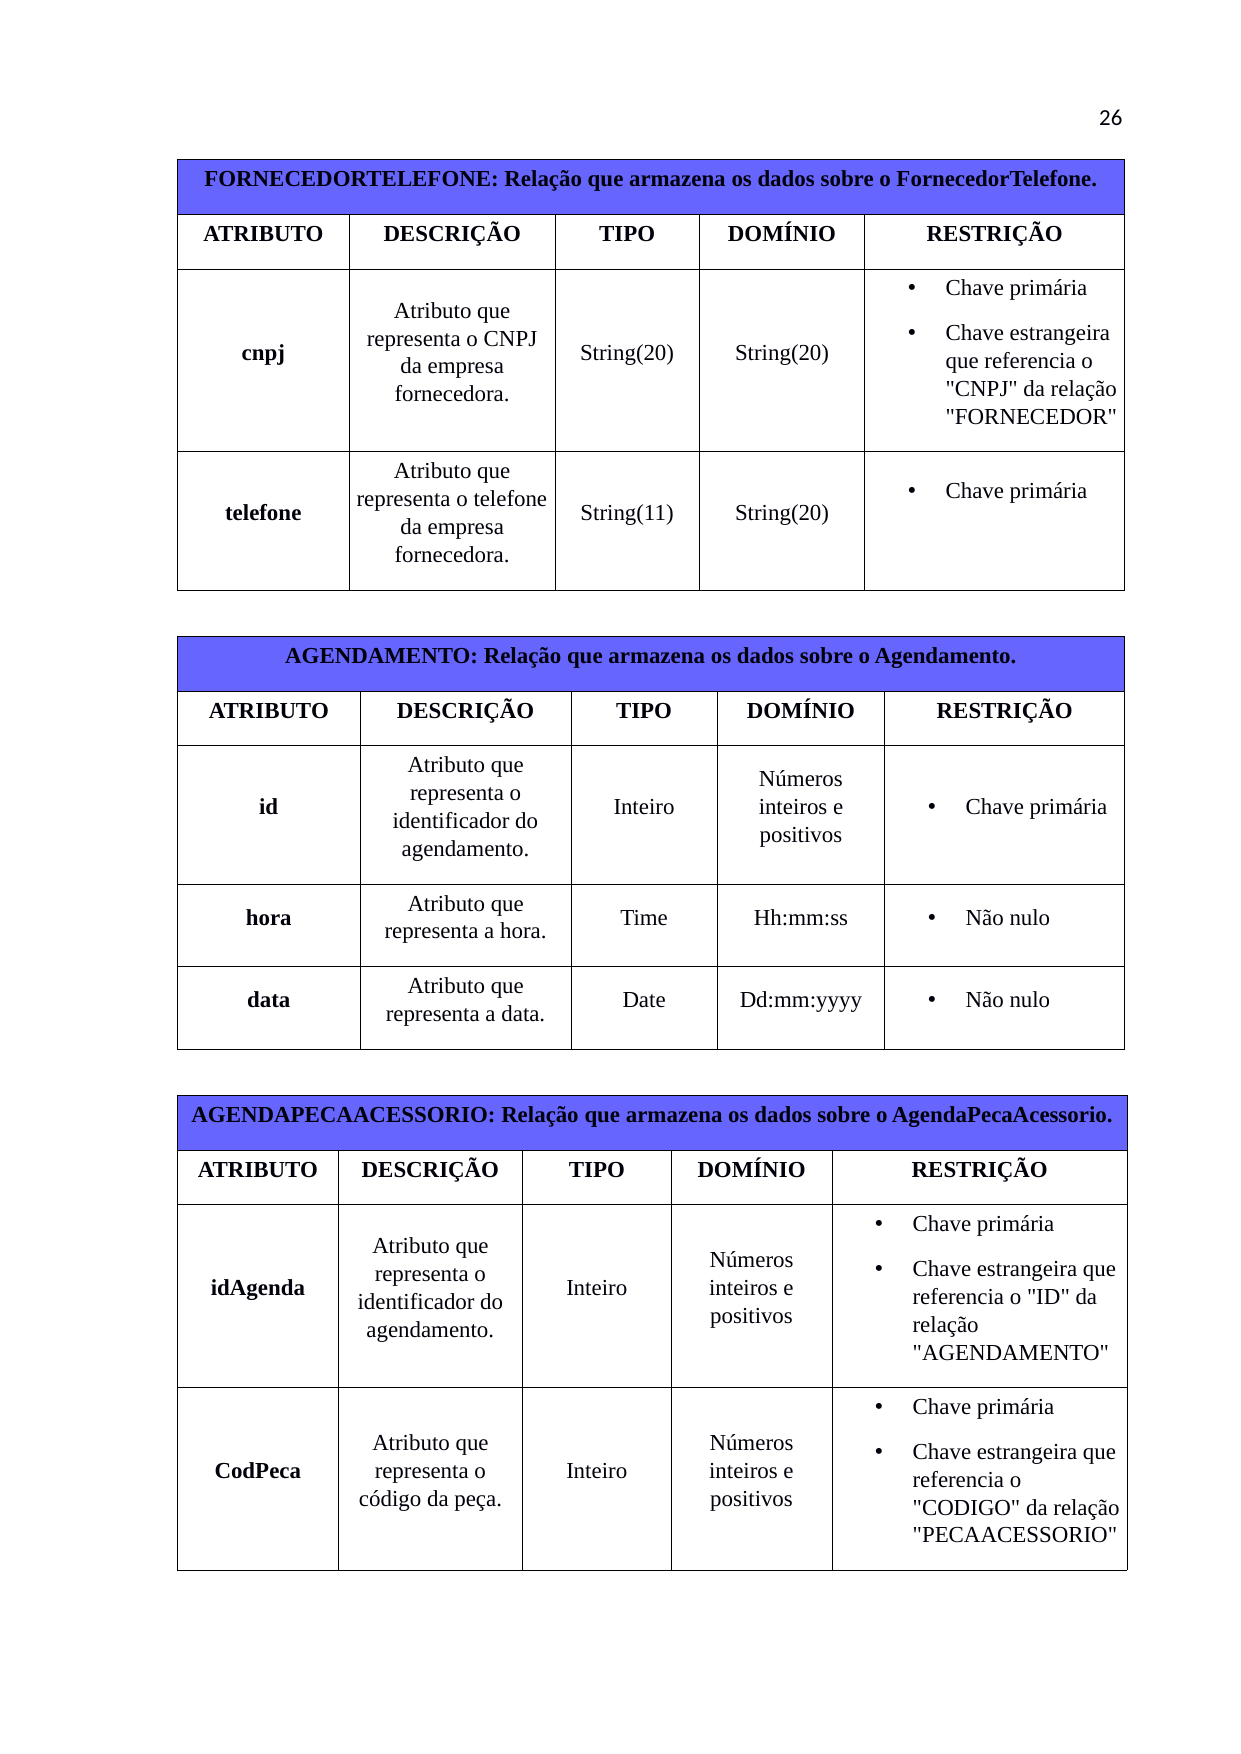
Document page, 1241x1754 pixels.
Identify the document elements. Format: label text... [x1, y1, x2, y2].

table_cell Números inteiros e positivos [718, 746, 884, 884]
table_cell String(20) [700, 270, 864, 451]
table_cell Atributo que representa o telefone da empresa fornecedora. [350, 452, 555, 590]
table_cell Time [572, 885, 717, 966]
table_cell TIPO [523, 1151, 671, 1204]
table_cell cnpj [178, 270, 349, 451]
table_cell RESTRIÇÃO [885, 692, 1124, 745]
table_cell ATRIBUTO [178, 692, 360, 745]
table_cell DOMÍNIO [700, 215, 864, 268]
table_cell Números inteiros e positivos [672, 1205, 832, 1387]
table_cell Atributo que representa o identificador do agendamento. [339, 1205, 522, 1387]
table_cell Atributo que representa o CNPJ da empresa fornecedora. [350, 270, 555, 451]
table_cell Date [572, 967, 717, 1049]
table_cell Atributo que representa o código da peça. [339, 1388, 522, 1570]
table_header AGENDAPECAACESSORIO: Relação que armazena os dados sobre o AgendaPecaAcessorio. [178, 1096, 1127, 1150]
table_cell Dd:mm:yyyy [718, 967, 884, 1049]
table_cell String(20) [700, 452, 864, 590]
table_cell id [178, 746, 360, 884]
table_cell Chave primária [865, 452, 1124, 590]
table_cell Inteiro [572, 746, 717, 884]
table_cell Inteiro [523, 1205, 671, 1387]
table_cell Inteiro [523, 1388, 671, 1570]
table_cell data [178, 967, 360, 1049]
table_cell idAgenda [178, 1205, 338, 1387]
table_cell String(11) [556, 452, 699, 590]
table_cell Números inteiros e positivos [672, 1388, 832, 1570]
table_cell ATRIBUTO [178, 1151, 338, 1204]
table_cell telefone [178, 452, 349, 590]
table_cell TIPO [572, 692, 717, 745]
table_cell DESCRIÇÃO [361, 692, 571, 745]
table_cell hora [178, 885, 360, 966]
table_cell Hh:mm:ss [718, 885, 884, 966]
table_cell Chave primária Chave estrangeira que referencia o "ID" da relação "AGENDAMENTO" [833, 1205, 1127, 1387]
table_cell ATRIBUTO [178, 215, 349, 268]
table_cell Atributo que representa a data. [361, 967, 571, 1049]
table_cell Não nulo [885, 967, 1124, 1049]
table_cell Não nulo [885, 885, 1124, 966]
table_header FORNECEDORTELEFONE: Relação que armazena os dados sobre o FornecedorTelefone. [178, 160, 1124, 214]
table_cell Chave primária Chave estrangeira que referencia o "CODIGO" da relação "PECAACESSORIO" [833, 1388, 1127, 1570]
table_header AGENDAMENTO: Relação que armazena os dados sobre o Agendamento. [178, 637, 1124, 691]
table_cell DOMÍNIO [718, 692, 884, 745]
table_cell RESTRIÇÃO [865, 215, 1124, 268]
table_cell DESCRIÇÃO [350, 215, 555, 268]
table_cell DESCRIÇÃO [339, 1151, 522, 1204]
table_cell DOMÍNIO [672, 1151, 832, 1204]
table_cell Chave primária Chave estrangeira que referencia o "CNPJ" da relação "FORNECEDOR" [865, 270, 1124, 451]
table_cell RESTRIÇÃO [833, 1151, 1127, 1204]
table_cell TIPO [556, 215, 699, 268]
table_cell Atributo que representa a hora. [361, 885, 571, 966]
table_cell Chave primária [885, 746, 1124, 884]
table_cell String(20) [556, 270, 699, 451]
table_cell CodPeca [178, 1388, 338, 1570]
table_cell Atributo que representa o identificador do agendamento. [361, 746, 571, 884]
